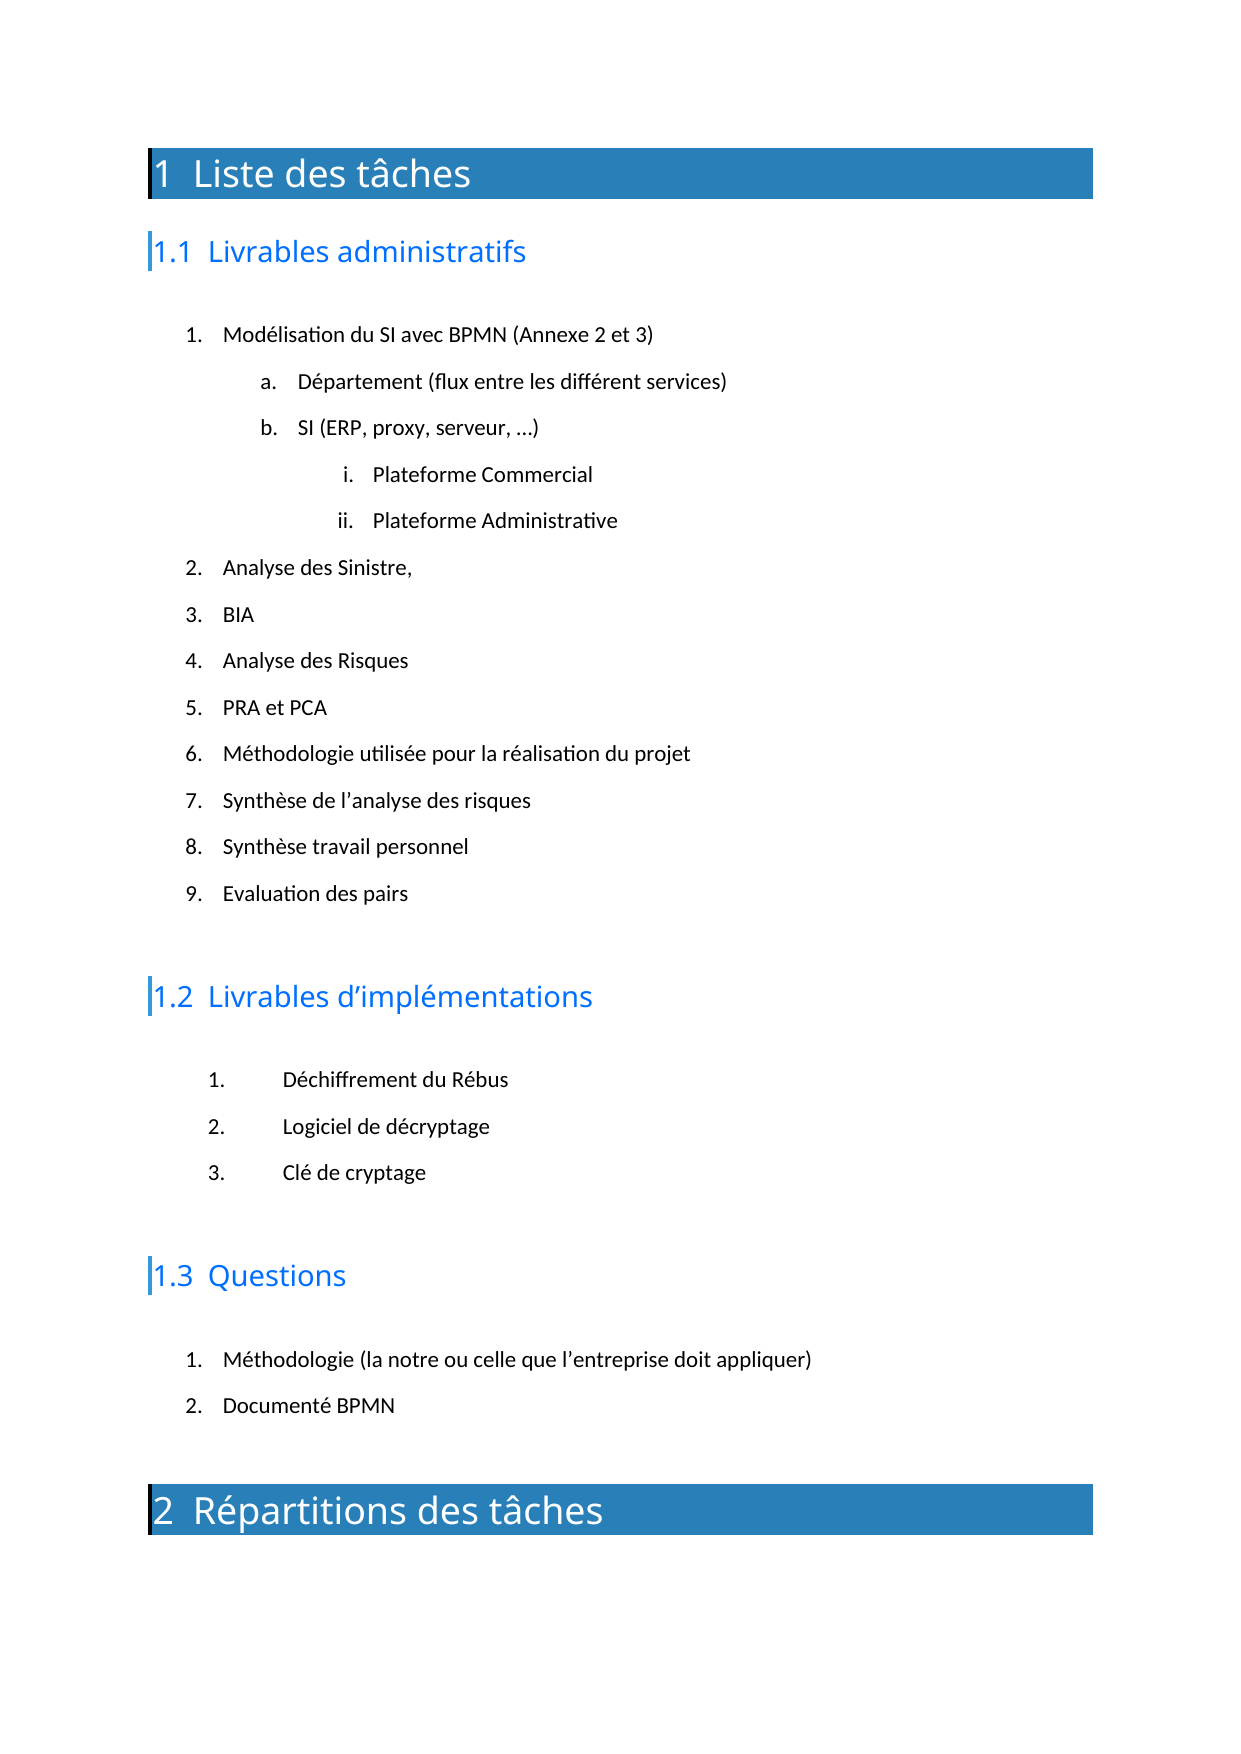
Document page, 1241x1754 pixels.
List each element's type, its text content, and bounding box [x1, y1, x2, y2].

subtitle Questions [152, 1256, 1093, 1295]
list Evaluation des pairs [185, 879, 1093, 907]
list Analyse des Risques [185, 646, 1093, 674]
list Plateforme Commercial [354, 460, 1093, 488]
list Documenté BPMN [185, 1391, 1093, 1419]
list Synthèse travail personnel [185, 832, 1093, 861]
list Méthodologie utilisée pour la réalisation du projet [185, 739, 1093, 767]
list Analyse des Sinistre, [185, 553, 1093, 581]
list Département (flux entre les différent services) [260, 367, 1093, 395]
subtitle Livrables d’implémentations [152, 976, 1093, 1016]
list Synthèse de l’analyse des risques [185, 786, 1093, 814]
list Modélisation du SI avec BPMN (Annexe 2 et 3) [185, 320, 1093, 348]
subtitle Livrables administratifs [152, 231, 1093, 271]
subtitle Répartitions des tâches [152, 1484, 1093, 1535]
list Logiciel de décryptage [208, 1112, 1093, 1140]
list BIA [185, 600, 1093, 628]
list Plateforme Administrative [354, 507, 1093, 534]
list Déchiffrement du Rébus [208, 1065, 1093, 1093]
list Méthodologie (la notre ou celle que l’entreprise doit appliquer) [185, 1345, 1093, 1373]
subtitle Liste des tâches [152, 148, 1093, 199]
list SI (ERP, proxy, serveur, …) [260, 413, 1093, 441]
list PRA et PCA [185, 693, 1093, 721]
list Clé de cryptage [208, 1158, 1093, 1186]
